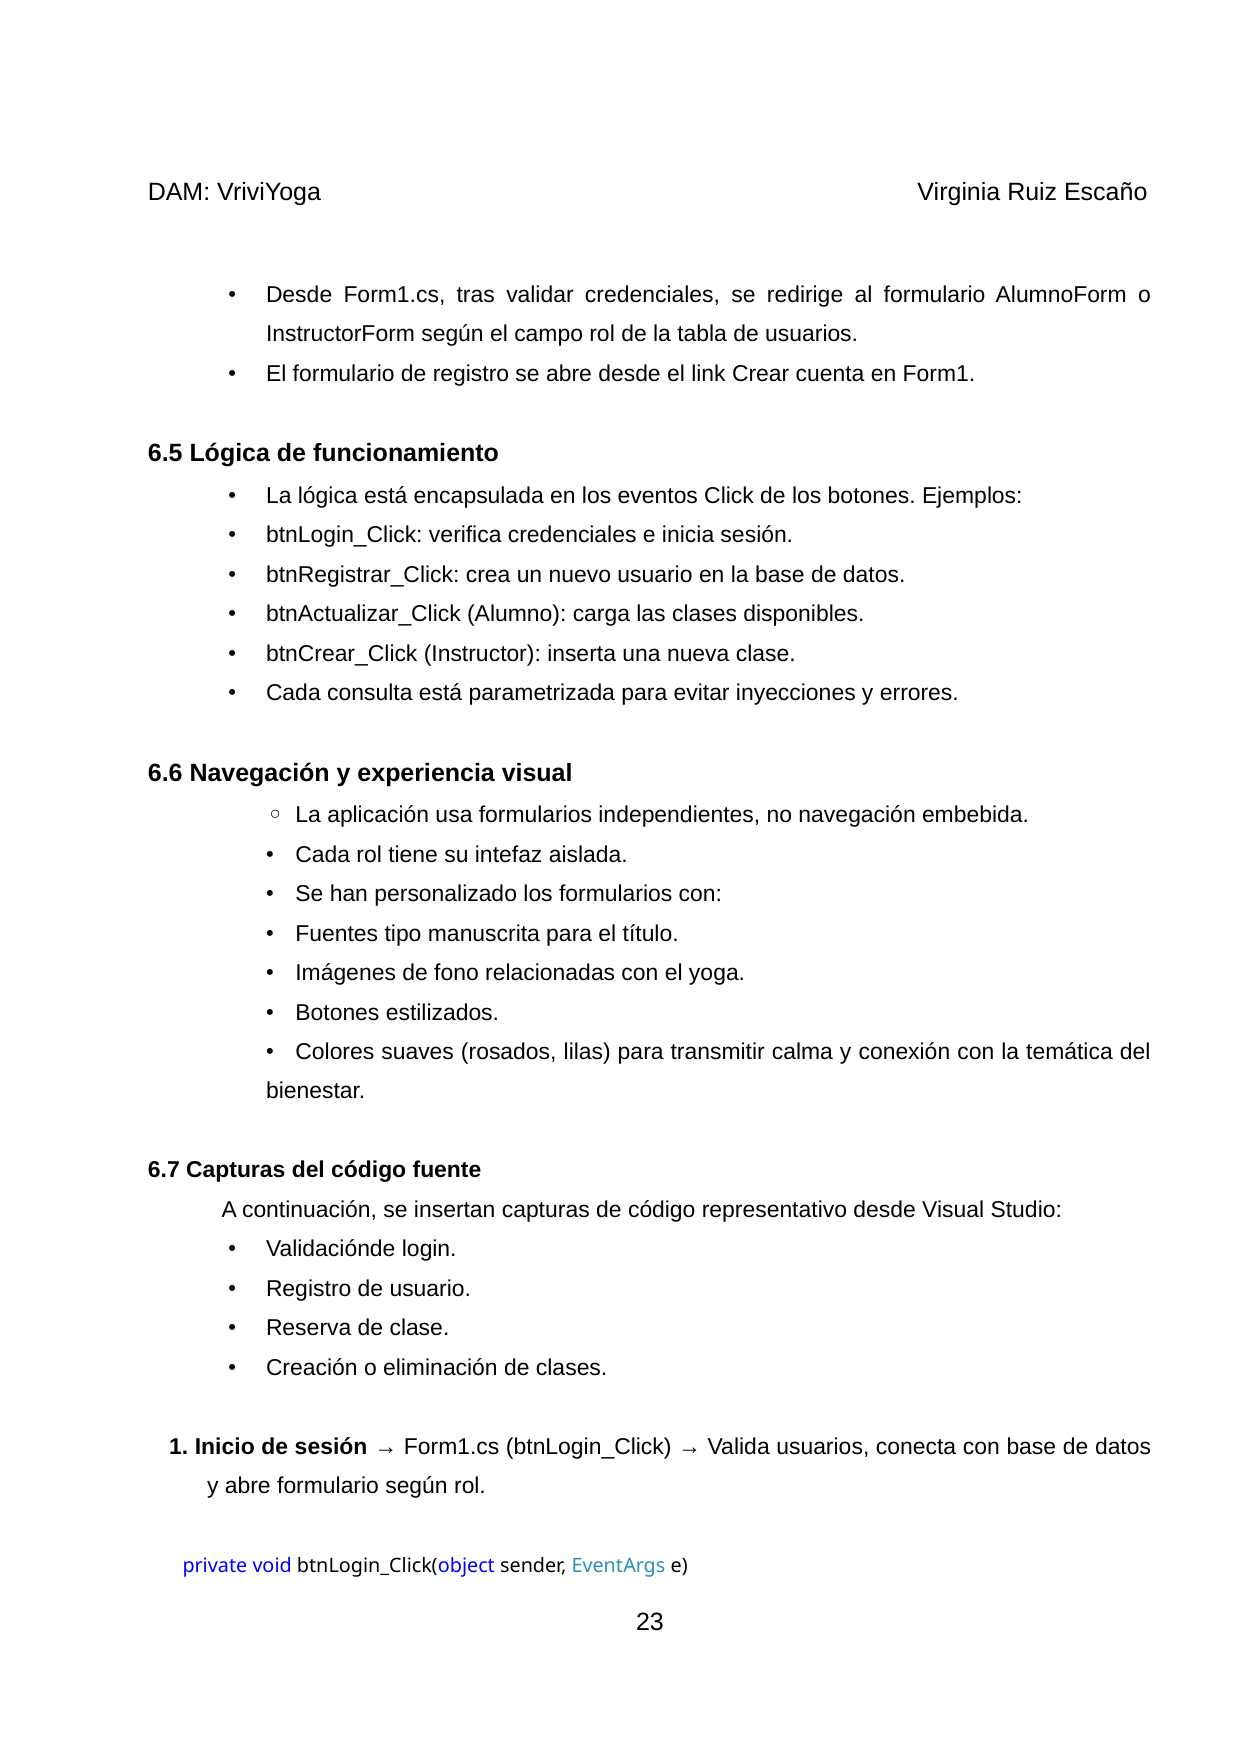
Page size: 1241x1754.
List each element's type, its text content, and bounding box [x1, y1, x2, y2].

list La aplicación usa formularios independientes, no navegación embebida. [266, 801, 1152, 827]
list El formulario de registro se abre desde el link Crear cuenta en Form1. [228, 359, 1152, 386]
list Registro de usuario. [228, 1275, 1152, 1301]
list Cada rol tiene su intefaz aislada. [266, 841, 1152, 867]
list Imágenes de fono relacionadas con el yoga. [266, 959, 1152, 985]
text 1. Inicio de sesión → Form1.cs (btnLogin_Click) → Valida usuarios, conecta con base de datos y abre formulario según rol. [169, 1433, 1152, 1498]
list Creación o eliminación de clases. [228, 1354, 1152, 1380]
text 6.5 Lógica de funcionamiento [148, 438, 1152, 467]
list Botones estilizados. [266, 998, 1152, 1025]
list btnRegistrar_Click: crea un nuevo usuario en la base de datos. [228, 561, 1152, 587]
text 6.6 Navegación y experiencia visual [148, 758, 1152, 787]
list Validaciónde login. [228, 1235, 1152, 1262]
text 6.7 Capturas del código fuente [148, 1156, 1152, 1183]
text private void btnLogin_Click(object sender, EventArgs e) [177, 1551, 1152, 1578]
list La lógica está encapsulada en los eventos Click de los botones. Ejemplos: [228, 482, 1152, 508]
list btnLogin_Click: verifica credenciales e inicia sesión. [228, 521, 1152, 547]
list Colores suaves (rosados, lilas) para transmitir calma y conexión con la temática del bienestar. [266, 1038, 1152, 1104]
list Se han personalizado los formularios con: [266, 880, 1152, 906]
list Reserva de clase. [228, 1314, 1152, 1341]
list Desde Form1.cs, tras validar credenciales, se redirige al formulario AlumnoForm o InstructorForm según el campo rol de la tabla de usuarios. [228, 281, 1152, 346]
text A continuación, se insertan capturas de código representativo desde Visual Studio: [148, 1196, 1152, 1222]
list btnCrear_Click (Instructor): inserta una nueva clase. [228, 639, 1152, 666]
list Fuentes tipo manuscrita para el título. [266, 919, 1152, 946]
list Cada consulta está parametrizada para evitar inyecciones y errores. [228, 679, 1152, 705]
list btnActualizar_Click (Alumno): carga las clases disponibles. [228, 600, 1152, 626]
